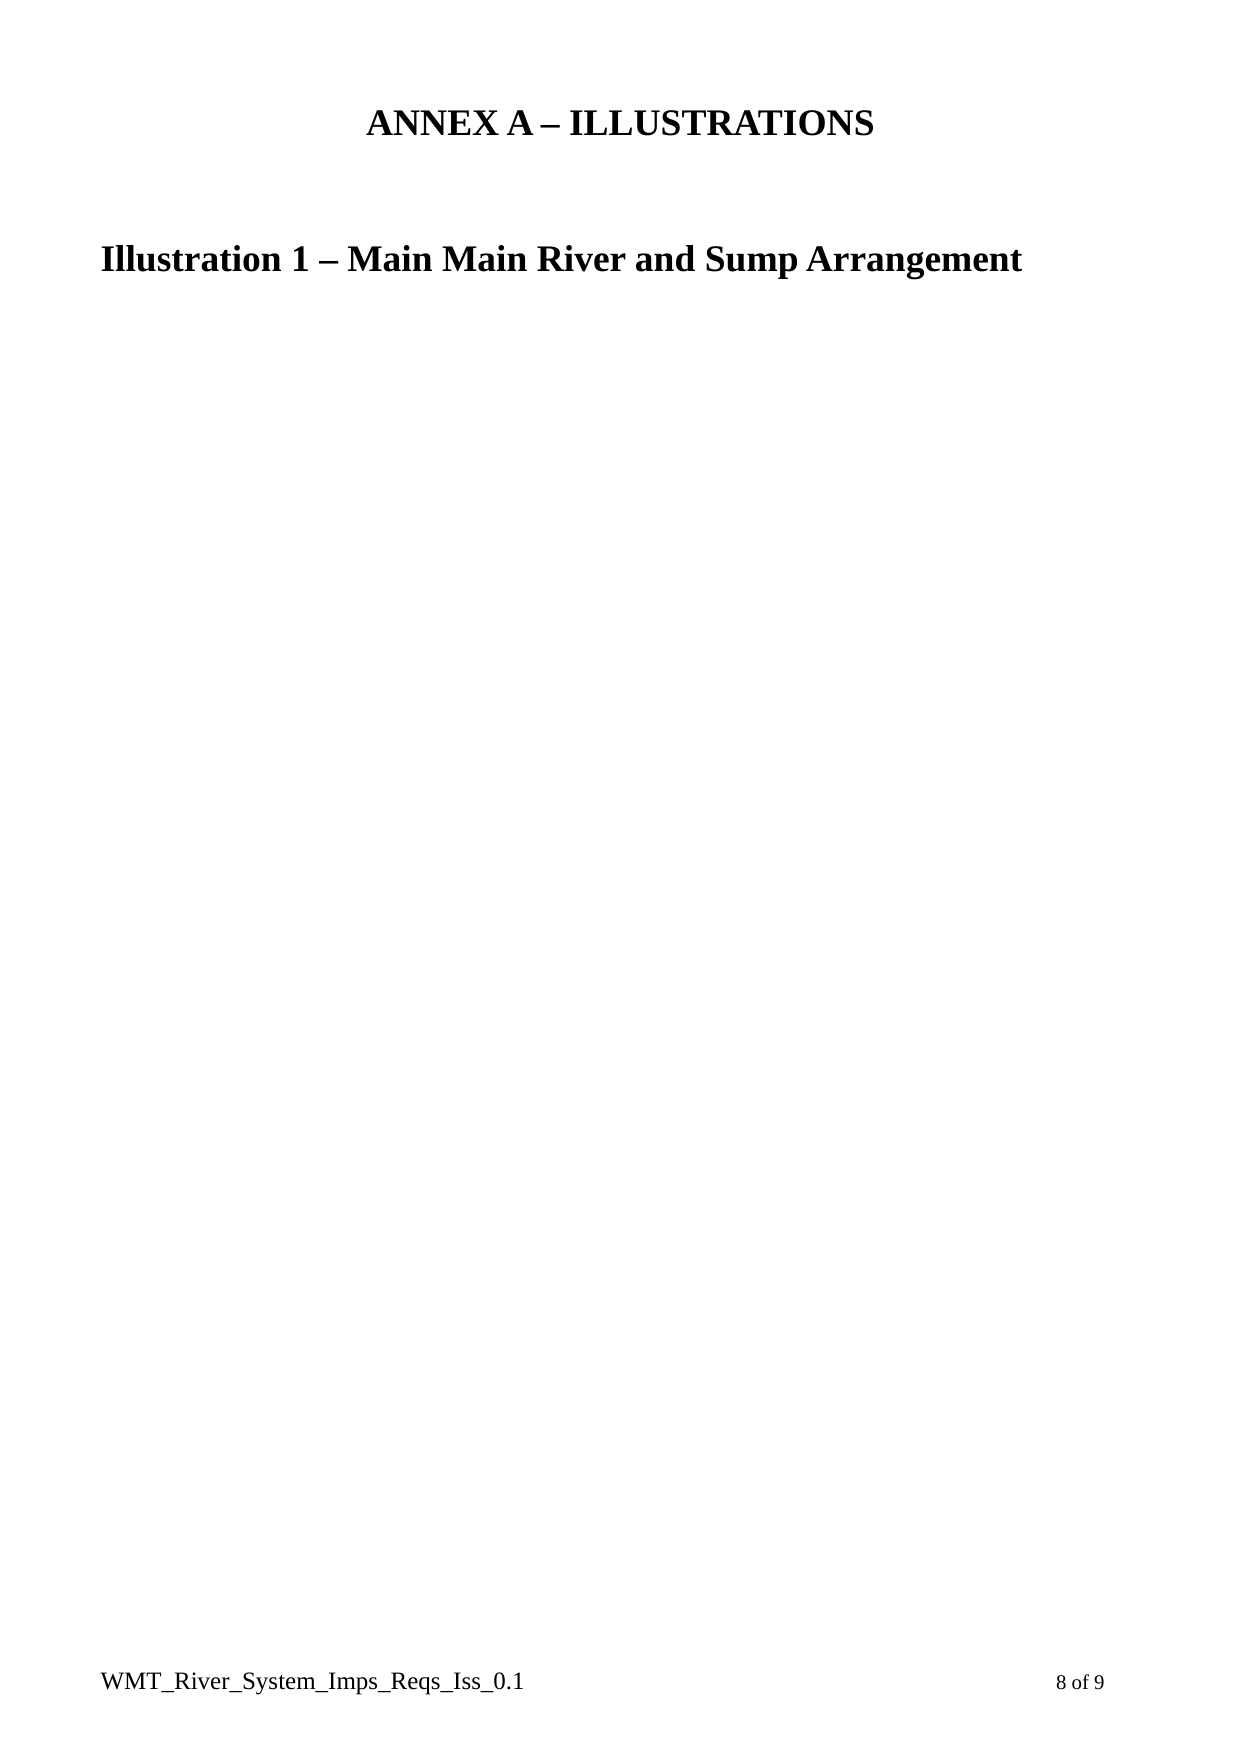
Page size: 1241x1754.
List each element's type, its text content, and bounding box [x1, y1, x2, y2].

text Illustration 1 – Main Main River and Sump Arrangement [100, 236, 1140, 279]
text ANNEX A – ILLUSTRATIONS [100, 100, 1140, 143]
